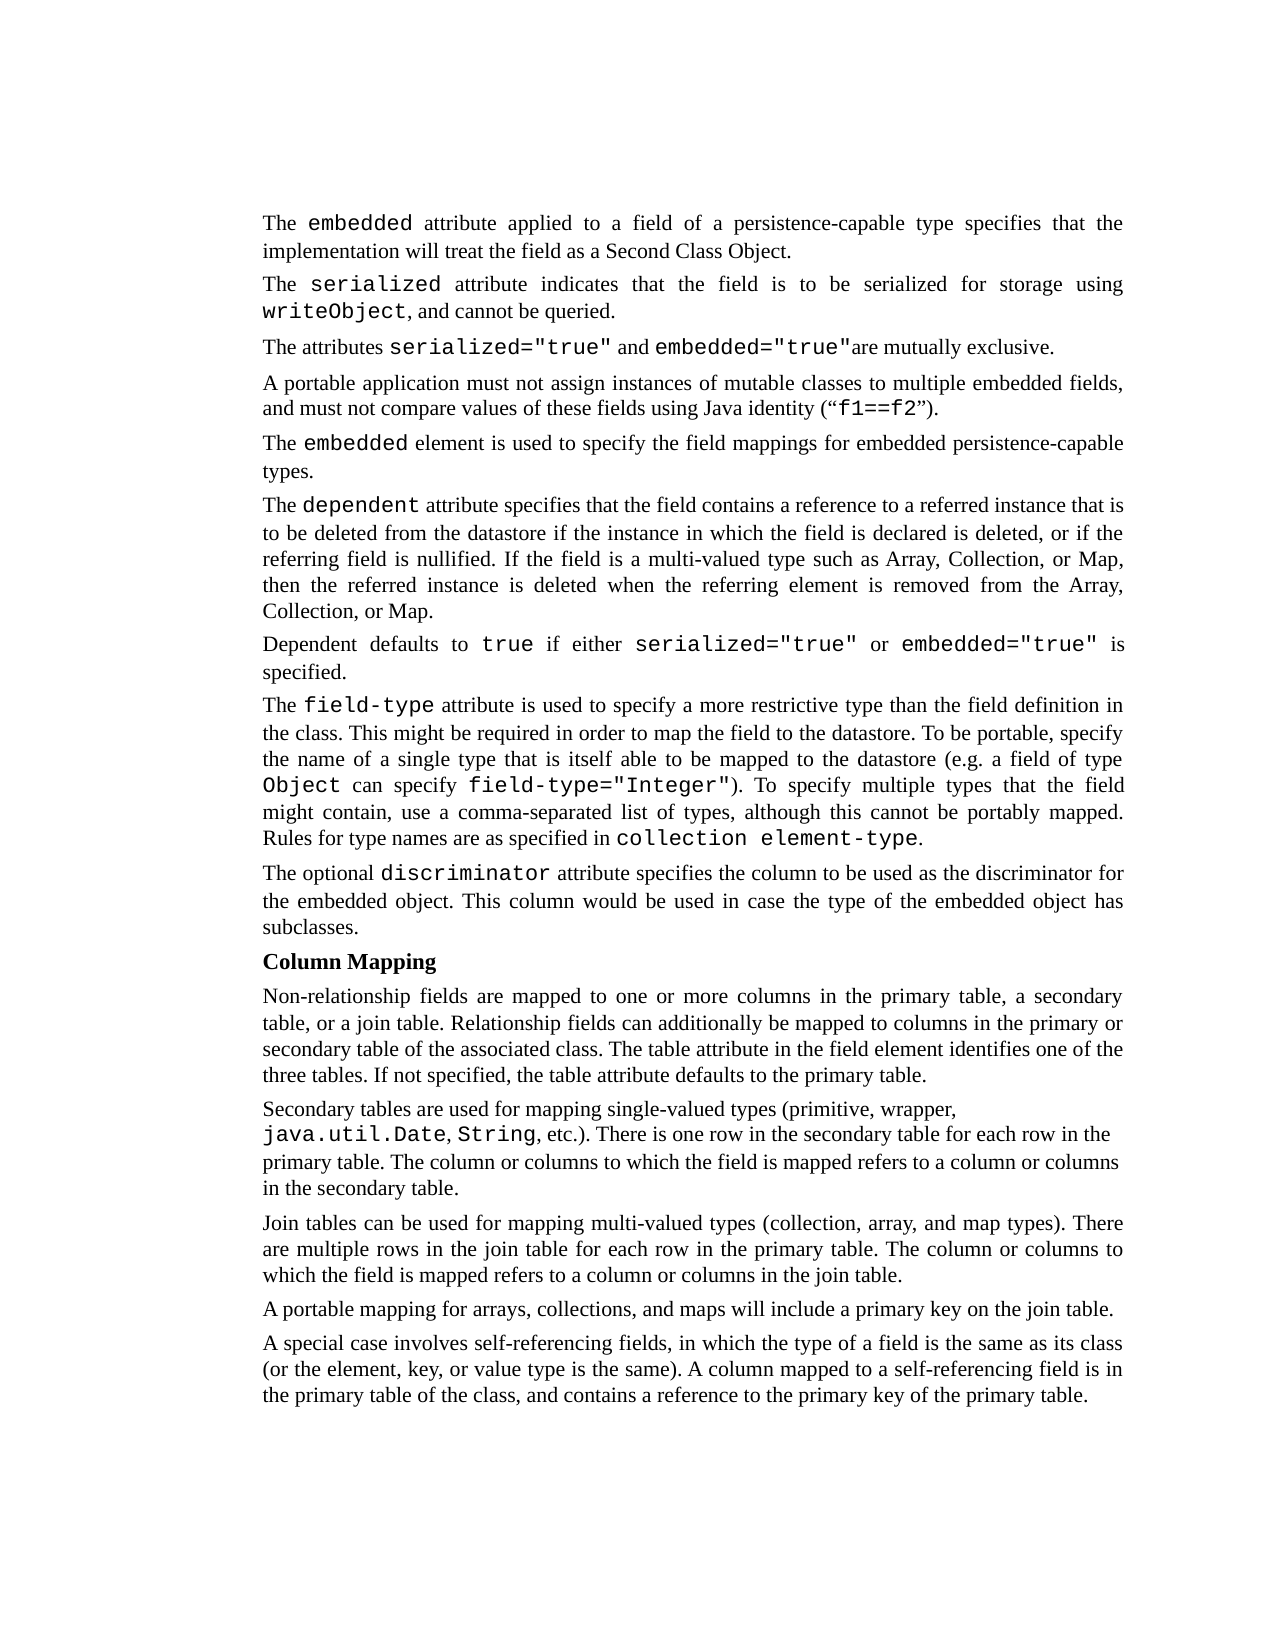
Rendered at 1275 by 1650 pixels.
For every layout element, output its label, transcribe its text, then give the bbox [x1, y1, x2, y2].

text The embedded element is used to specify the field mappings for embedded persistence-capable types. [262, 430, 1125, 483]
text The serialized attribute indicates that the field is to be serialized for storage using writeObject, and cannot be queried. [262, 271, 1125, 325]
text The field-type attribute is used to specify a more restrictive type than the field definition in the class. This might be required in order to map the field to the datastore. To be portable, specify the name of a single type that is itself able to be mapped to the datastore (e.g. a field of type Object can specify field-type="Integer"). To specify multiple types that the field might contain, use a comma-separated list of types, although this cannot be portably mapped. Rules for type names are as specified in collection element-type. [262, 692, 1125, 852]
text Secondary tables are used for mapping single-valued types (primitive, wrapper, java.util.Date, String, etc.). There is one row in the secondary table for each row in the primary table. The column or columns to which the field is mapped refers to a column or columns in the secondary table. [262, 1095, 1125, 1200]
text The dependent attribute specifies that the field contains a reference to a referred instance that is to be deleted from the datastore if the instance in which the field is declared is deleted, or if the referring field is nullified. If the field is a multi-valued type such as Array, Collection, or Map, then the referred instance is deleted when the referring element is removed from the Array, Collection, or Map. [262, 492, 1125, 623]
text The optional discriminator attribute specifies the column to be used as the discriminator for the embedded object. This column would be used in case the type of the embedded object has subclasses. [262, 860, 1125, 939]
text A special case involves self-referencing fields, in which the type of a field is the same as its class (or the element, key, or value type is the same). A column mapped to a self-referencing field is in the primary table of the class, and contains a reference to the primary key of the primary table. [262, 1329, 1125, 1408]
text The embedded attribute applied to a field of a persistence-capable type specifies that the implementation will treat the field as a Second Class Object. [262, 210, 1125, 263]
text Join tables can be used for mapping multi-valued types (collection, array, and map types). There are multiple rows in the join table for each row in the primary table. The column or columns to which the field is mapped refers to a column or columns in the join table. [262, 1209, 1125, 1287]
text The attributes serialized="true" and embedded="true"are mutually exclusive. [262, 334, 1125, 361]
text A portable application must not assign instances of mutable classes to multiple embedded fields, and must not compare values of these fields using Java identity (“f1==f2”). [262, 369, 1125, 422]
text Non-relationship fields are mapped to one or more columns in the primary table, a secondary table, or a join table. Relationship fields can additionally be mapped to columns in the primary or secondary table of the associated class. The table attribute in the field element identifies one of the three tables. If not specified, the table attribute defaults to the primary table. [262, 983, 1125, 1087]
text A portable mapping for arrays, collections, and maps will include a primary key on the join table. [262, 1295, 1125, 1321]
text Dependent defaults to true if either serialized="true" or embedded="true" is specified. [262, 631, 1125, 684]
subtitle Column Mapping [150, 947, 1125, 974]
